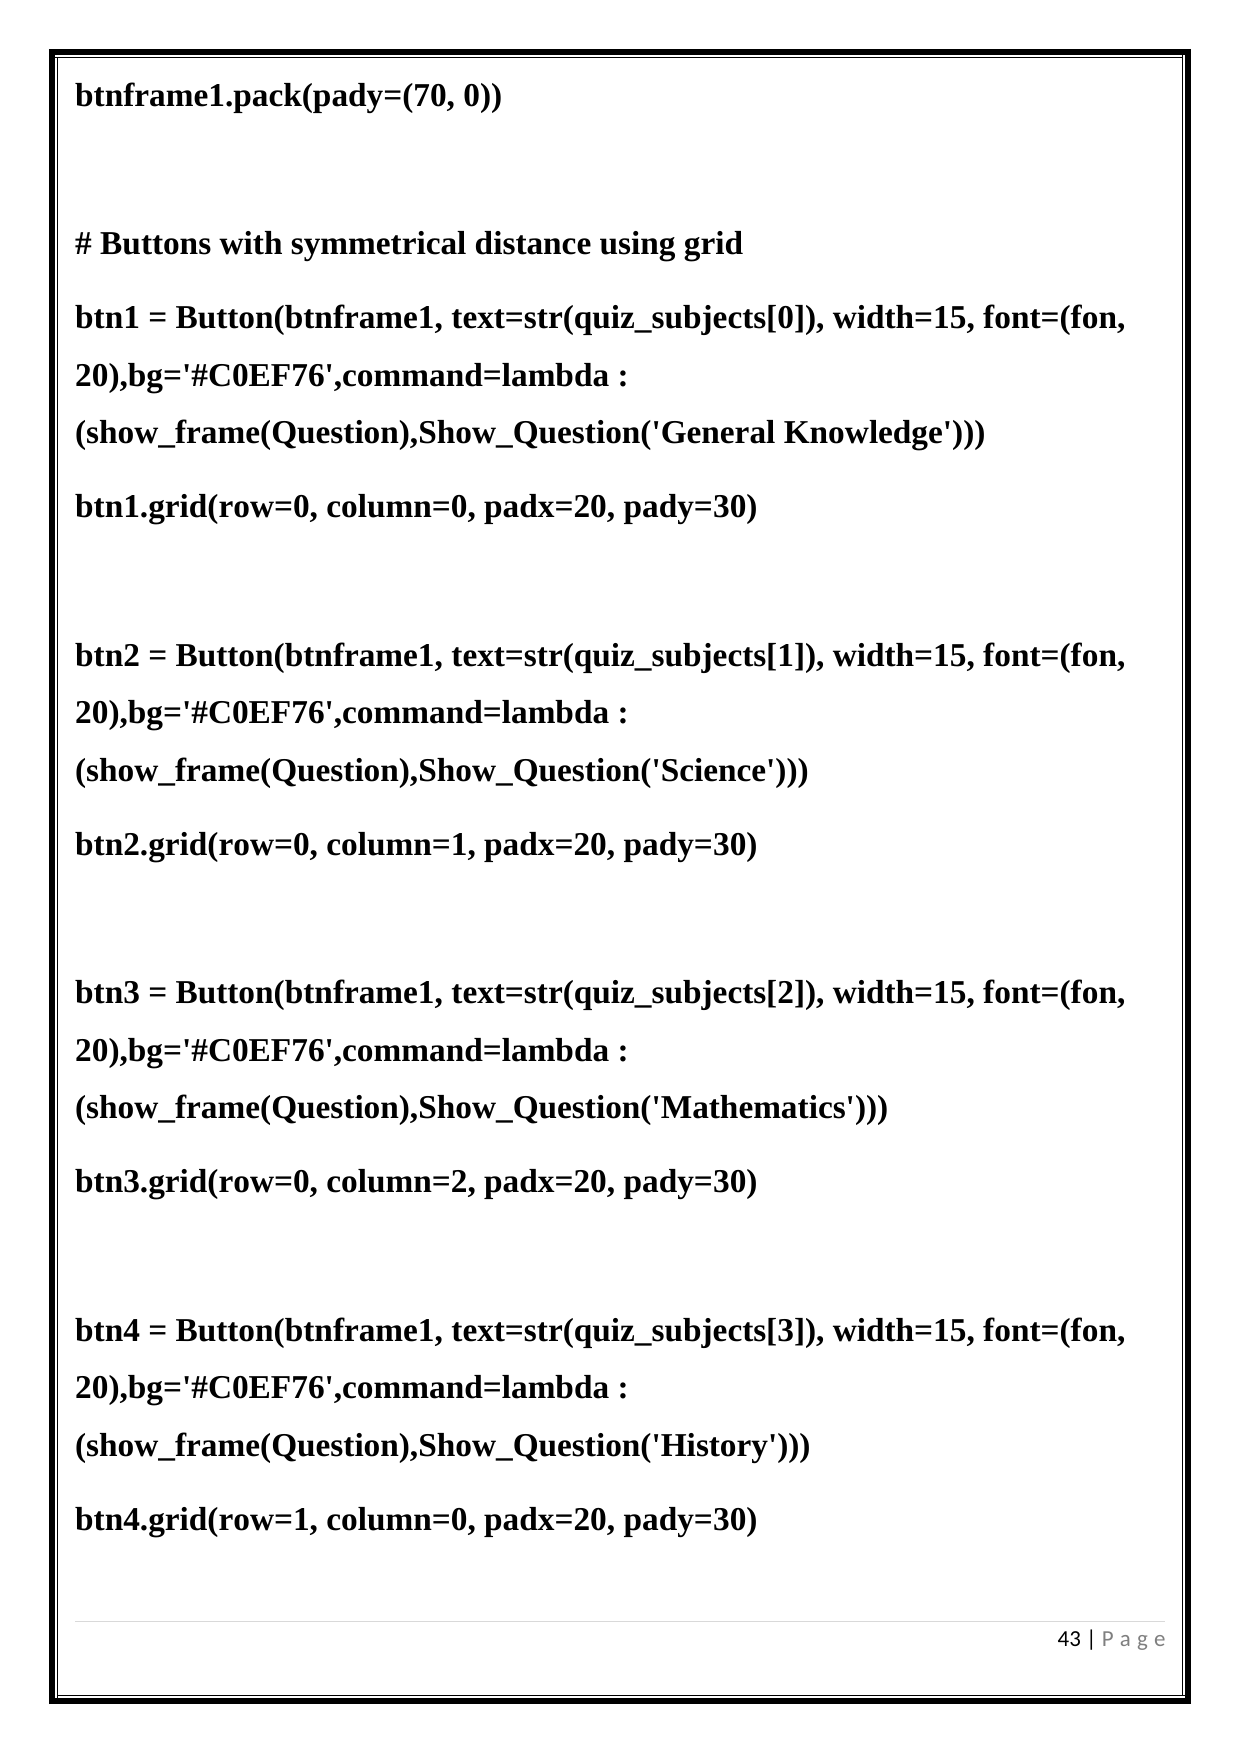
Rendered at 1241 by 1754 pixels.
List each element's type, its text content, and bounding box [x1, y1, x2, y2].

text btn1.grid(row=0, column=0, padx=20, pady=30) [75, 487, 1165, 525]
text btnframe1.pack(pady=(70, 0)) [75, 75, 1165, 113]
text btn2.grid(row=0, column=1, padx=20, pady=30) [75, 824, 1165, 862]
text btn2 = Button(btnframe1, text=str(quiz_subjects[1]), width=15, font=(fon, 20),bg='#C0EF76',command=lambda :(show_frame(Question),Show_Question('Science'))) [75, 635, 1165, 788]
text btn3 = Button(btnframe1, text=str(quiz_subjects[2]), width=15, font=(fon, 20),bg='#C0EF76',command=lambda :(show_frame(Question),Show_Question('Mathematics'))) [75, 972, 1165, 1126]
text btn3.grid(row=0, column=2, padx=20, pady=30) [75, 1162, 1165, 1200]
text # Buttons with symmetrical distance using grid [75, 223, 1165, 262]
text btn1 = Button(btnframe1, text=str(quiz_subjects[0]), width=15, font=(fon, 20),bg='#C0EF76',command=lambda :(show_frame(Question),Show_Question('General Knowledge'))) [75, 297, 1165, 451]
text btn4 = Button(btnframe1, text=str(quiz_subjects[3]), width=15, font=(fon, 20),bg='#C0EF76',command=lambda :(show_frame(Question),Show_Question('History'))) [75, 1310, 1165, 1463]
text btn4.grid(row=1, column=0, padx=20, pady=30) [75, 1499, 1165, 1537]
